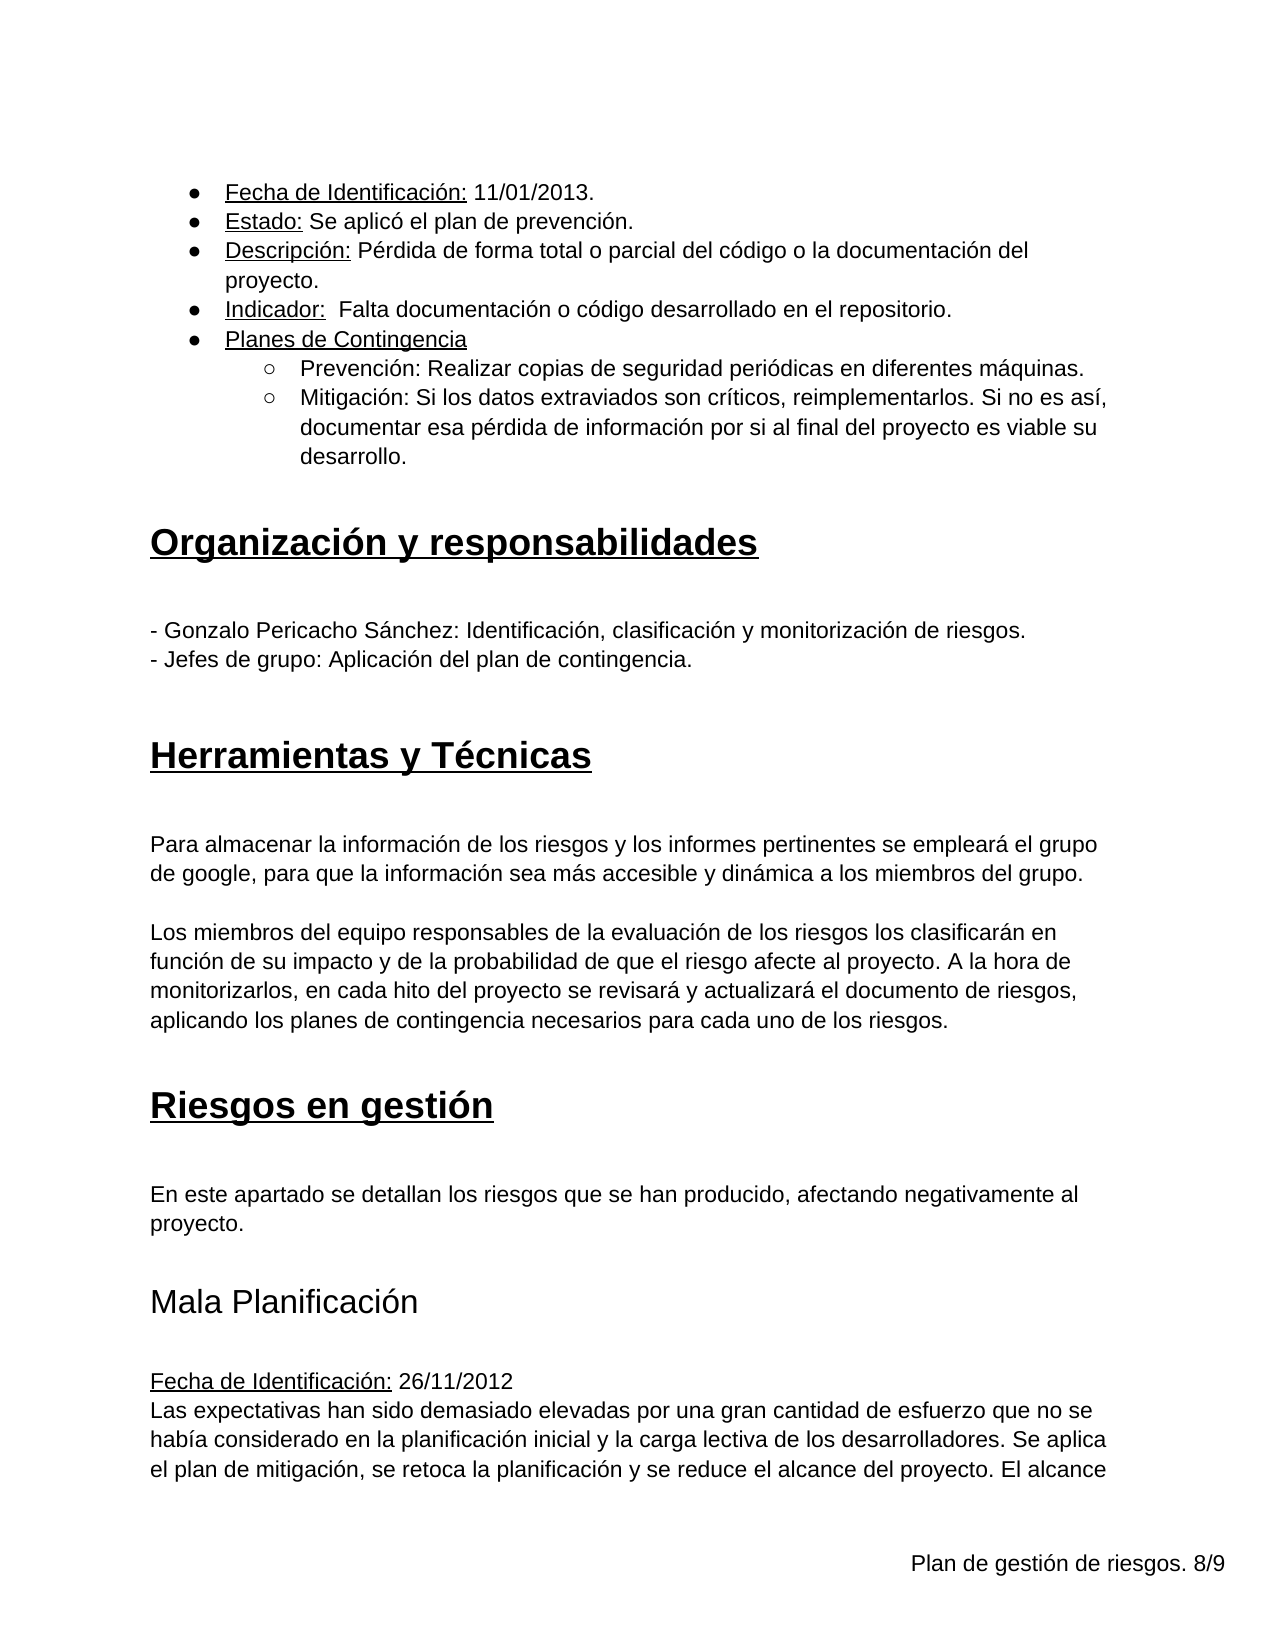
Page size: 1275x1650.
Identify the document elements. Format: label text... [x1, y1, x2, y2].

text Organización y responsabilidades [150, 521, 1125, 563]
text - Gonzalo Pericacho Sánchez: Identificación, clasificación y monitorización de riesgos. [150, 617, 1125, 643]
list Indicador: Falta documentación o código desarrollado en el repositorio. [187, 297, 1125, 322]
text Fecha de Identificación: 26/11/2012 [150, 1368, 1125, 1394]
list Planes de Contingencia [187, 326, 1125, 352]
text Herramientas y Técnicas [150, 735, 1125, 777]
list Fecha de Identificación: 11/01/2013. [187, 179, 1125, 205]
text Mala Planificación [150, 1283, 1125, 1320]
text - Jefes de grupo: Aplicación del plan de contingencia. [150, 647, 1125, 672]
text Riesgos en gestión [150, 1085, 1125, 1127]
text En este apartado se detallan los riesgos que se han producido, afectando negativamente al proyecto. [150, 1181, 1125, 1236]
list Prevención: Realizar copias de seguridad periódicas en diferentes máquinas. [262, 356, 1125, 381]
text Los miembros del equipo responsables de la evaluación de los riesgos los clasificarán en función de su impacto y de la probabilidad de que el riesgo afecte al proyecto. A la hora de monitorizarlos, en cada hito del proyecto se revisará y actualizará el documento de riesgos, aplicando los planes de contingencia necesarios para cada uno de los riesgos. [150, 919, 1125, 1033]
list Mitigación: Si los datos extraviados son críticos, reimplementarlos. Si no es así, documentar esa pérdida de información por si al final del proyecto es viable su desarrollo. [262, 385, 1125, 469]
text Para almacenar la información de los riesgos y los informes pertinentes se empleará el grupo de google, para que la información sea más accesible y dinámica a los miembros del grupo. [150, 831, 1125, 886]
text Las expectativas han sido demasiado elevadas por una gran cantidad de esfuerzo que no se había considerado en la planificación inicial y la carga lectiva de los desarrolladores. Se aplica el plan de mitigación, se retoca la planificación y se reduce el alcance del proyecto. El alcance [150, 1398, 1125, 1482]
list Estado: Se aplicó el plan de prevención. [187, 209, 1125, 234]
list Descripción: Pérdida de forma total o parcial del código o la documentación del proyecto. [187, 238, 1125, 293]
